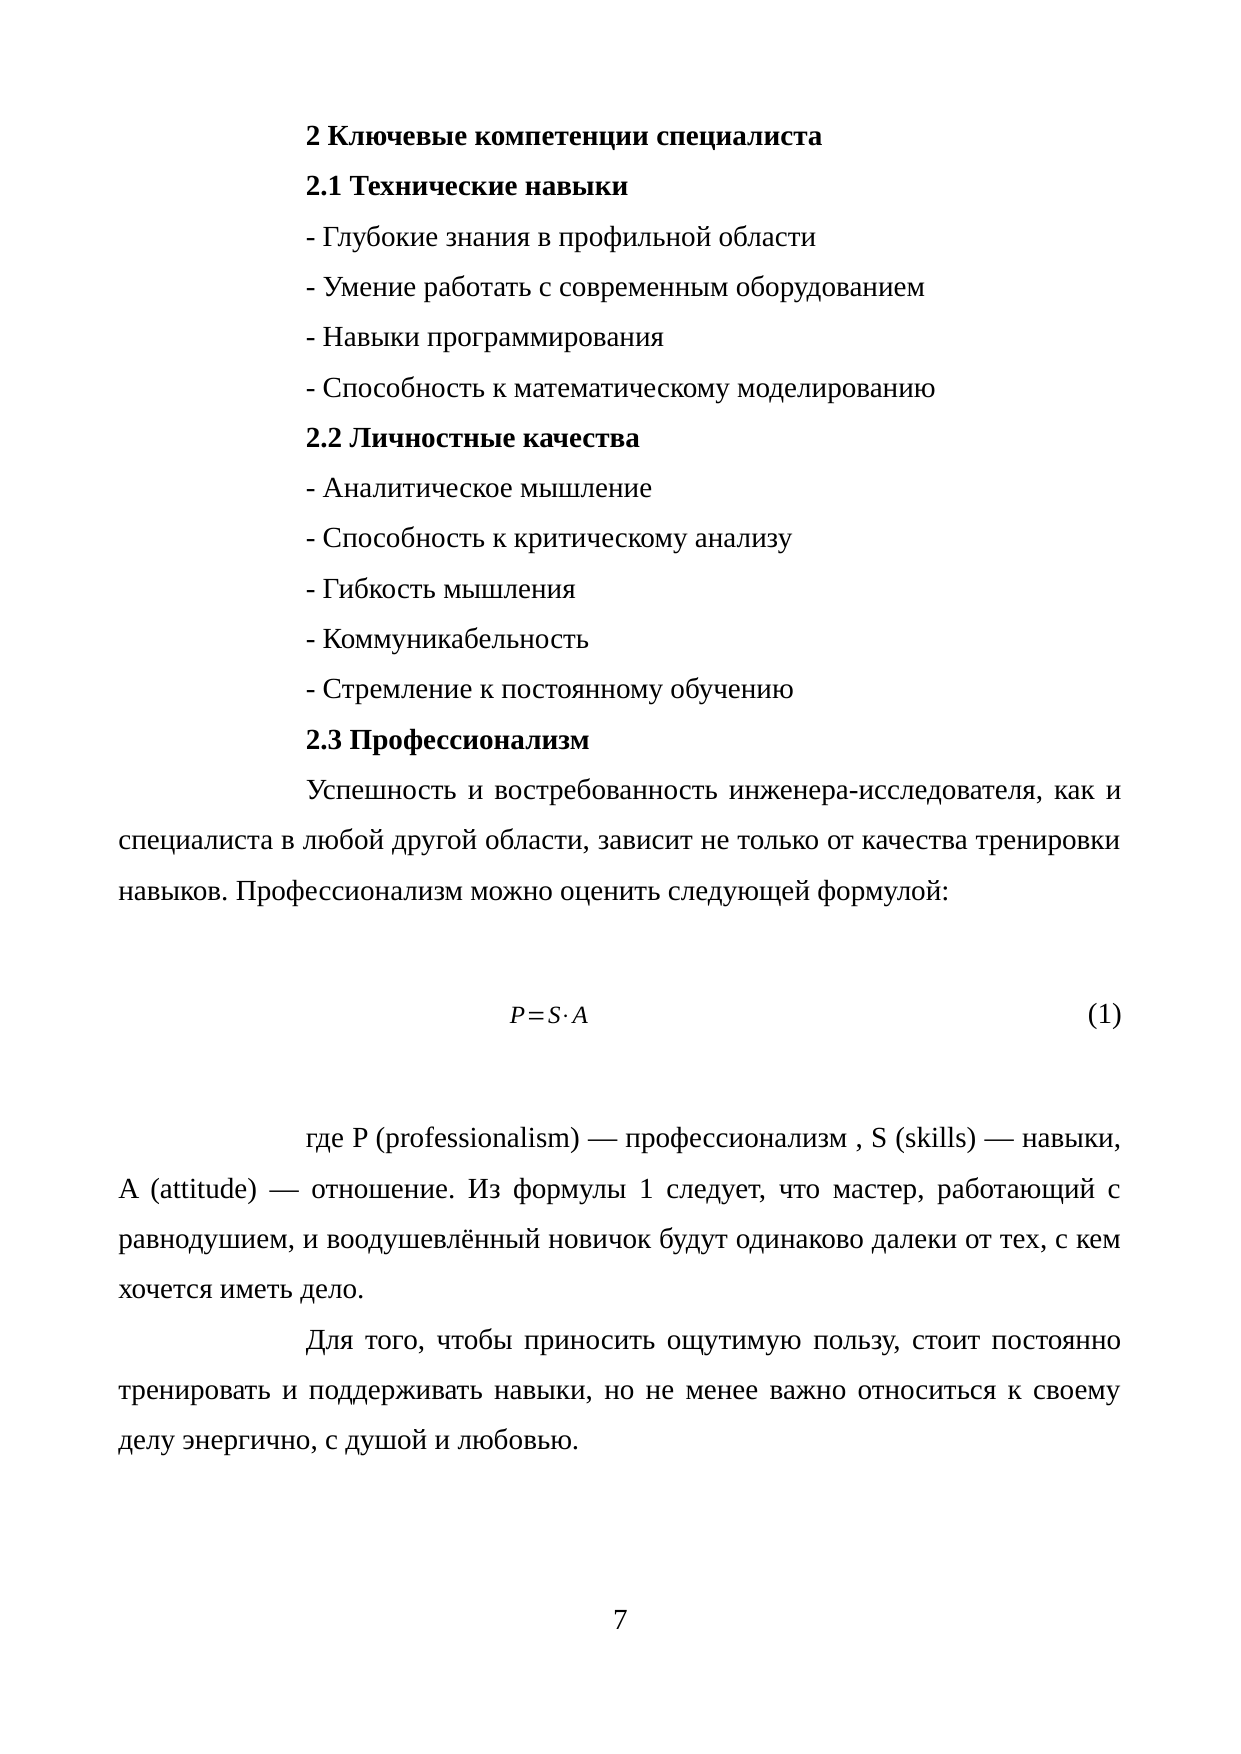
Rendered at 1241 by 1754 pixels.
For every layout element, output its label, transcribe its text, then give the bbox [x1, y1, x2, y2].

text где P (professionalism) — профессионализм , S (skills) — навыки, A (attitude) — отношение. Из формулы 1 следует, что мастер, работающий с равнодушием, и воодушевлённый новичок будут одинаково далеки от тех, с кем хочется иметь дело. [118, 1121, 1122, 1305]
subtitle Личностные качества [118, 420, 1122, 453]
text - Способность к критическому анализу [118, 521, 1122, 554]
text Успешность и востребованность инженера-исследователя, как и специалиста в любой другой области, зависит не только от качества тренировки навыков. Профессионализм можно оценить следующей формулой: [118, 772, 1122, 906]
text - Способность к математическому моделированию [118, 370, 1122, 403]
text - Коммуникабельность [118, 621, 1122, 655]
text Для того, чтобы приносить ощутимую пользу, стоит постоянно тренировать и поддерживать навыки, но не менее важно относиться к своему делу энергично, с душой и любовью. [118, 1322, 1122, 1456]
text - Гибкость мышления [118, 571, 1122, 604]
text - Глубокие знания в профильной области [118, 219, 1122, 252]
text (1) [118, 997, 1122, 1030]
text - Навыки программирования [118, 319, 1122, 353]
subtitle Профессионализм [118, 722, 1122, 755]
subtitle Ключевые компетенции специалиста [118, 118, 1122, 152]
text - Аналитическое мышление [118, 470, 1122, 504]
text - Стремление к постоянному обучению [118, 672, 1122, 705]
subtitle Технические навыки [118, 168, 1122, 202]
text - Умение работать с современным оборудованием [118, 269, 1122, 303]
